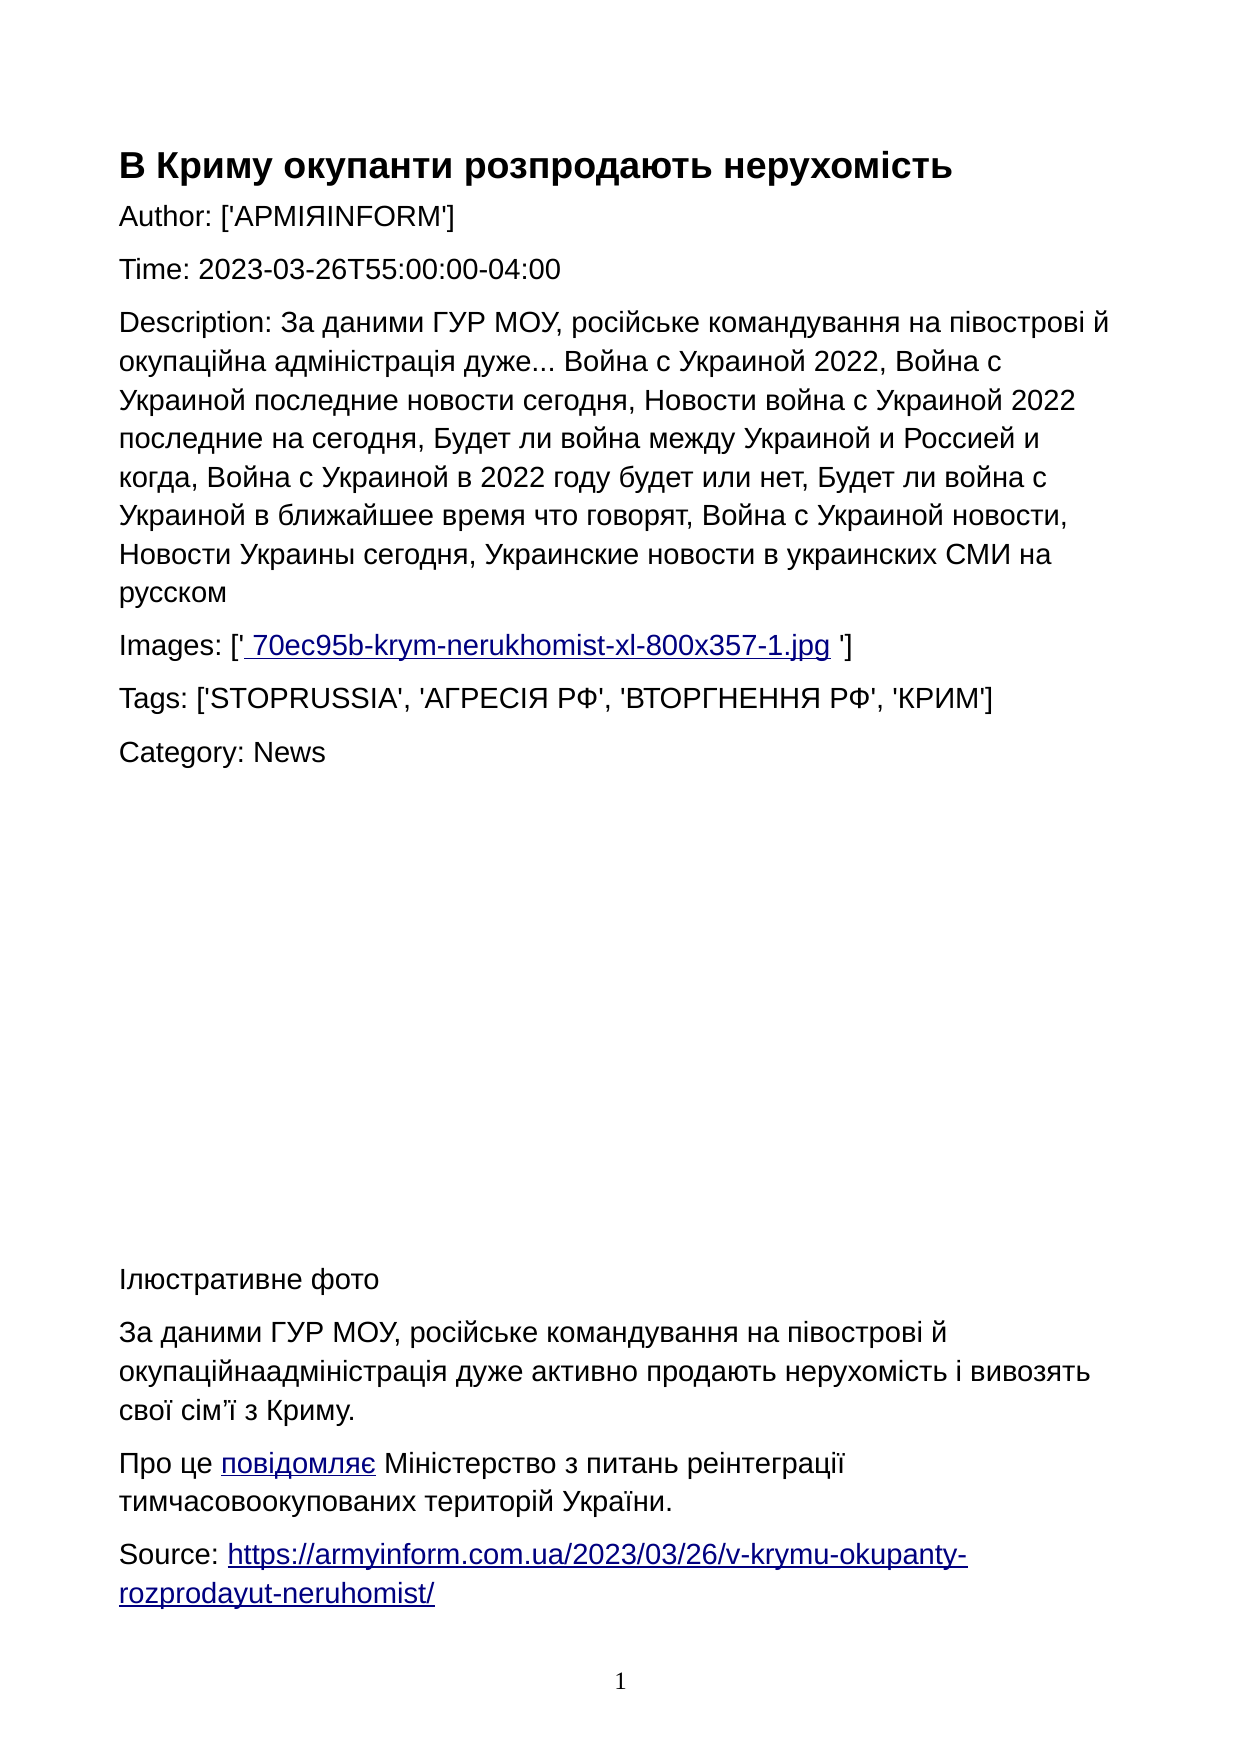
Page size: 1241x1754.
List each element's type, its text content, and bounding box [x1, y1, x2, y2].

text Images: [' 70ec95b-krym-nerukhomist-xl-800x357-1.jpg '] [118, 628, 1122, 662]
subtitle В Криму окупанти розпродають нерухомість [118, 143, 1122, 187]
text Про це повідомляє Міністерство з питань реінтеграції тимчасовоокупованих територій України. [118, 1446, 1122, 1518]
text Tags: ['STOPRUSSIA', 'АГРЕСІЯ РФ', 'ВТОРГНЕННЯ РФ', 'КРИМ'] [118, 681, 1122, 715]
text Description: За даними ГУР МОУ, російське командування на півострові й окупаційна адміністрація дуже... Война с Украиной 2022, Война с Украиной последние новости сегодня, Новости война с Украиной 2022 последние на сегодня, Будет ли война между Украиной и Россией и когда, Война с Украиной в 2022 году будет или нет, Будет ли война с Украиной в ближайшее время что говорят, Война с Украиной новости, Новости Украины сегодня, Украинские новости в украинских СМИ на русском [118, 305, 1122, 609]
text Ілюстративне фото [118, 788, 1122, 1296]
text Time: 2023-03-26T55:00:00-04:00 [118, 252, 1122, 286]
text За даними ГУР МОУ, російське командування на півострові й окупаційнаадміністрація дуже активно продають нерухомість і вивозять свої сім’ї з Криму. [118, 1315, 1122, 1426]
text Author: ['АРМІЯINFORM'] [118, 199, 1122, 233]
text Source: https://armyinform.com.ua/2023/03/26/v-krymu-okupanty-rozprodayut-neruhomist/ [118, 1537, 1122, 1609]
text Category: News [118, 734, 1122, 768]
